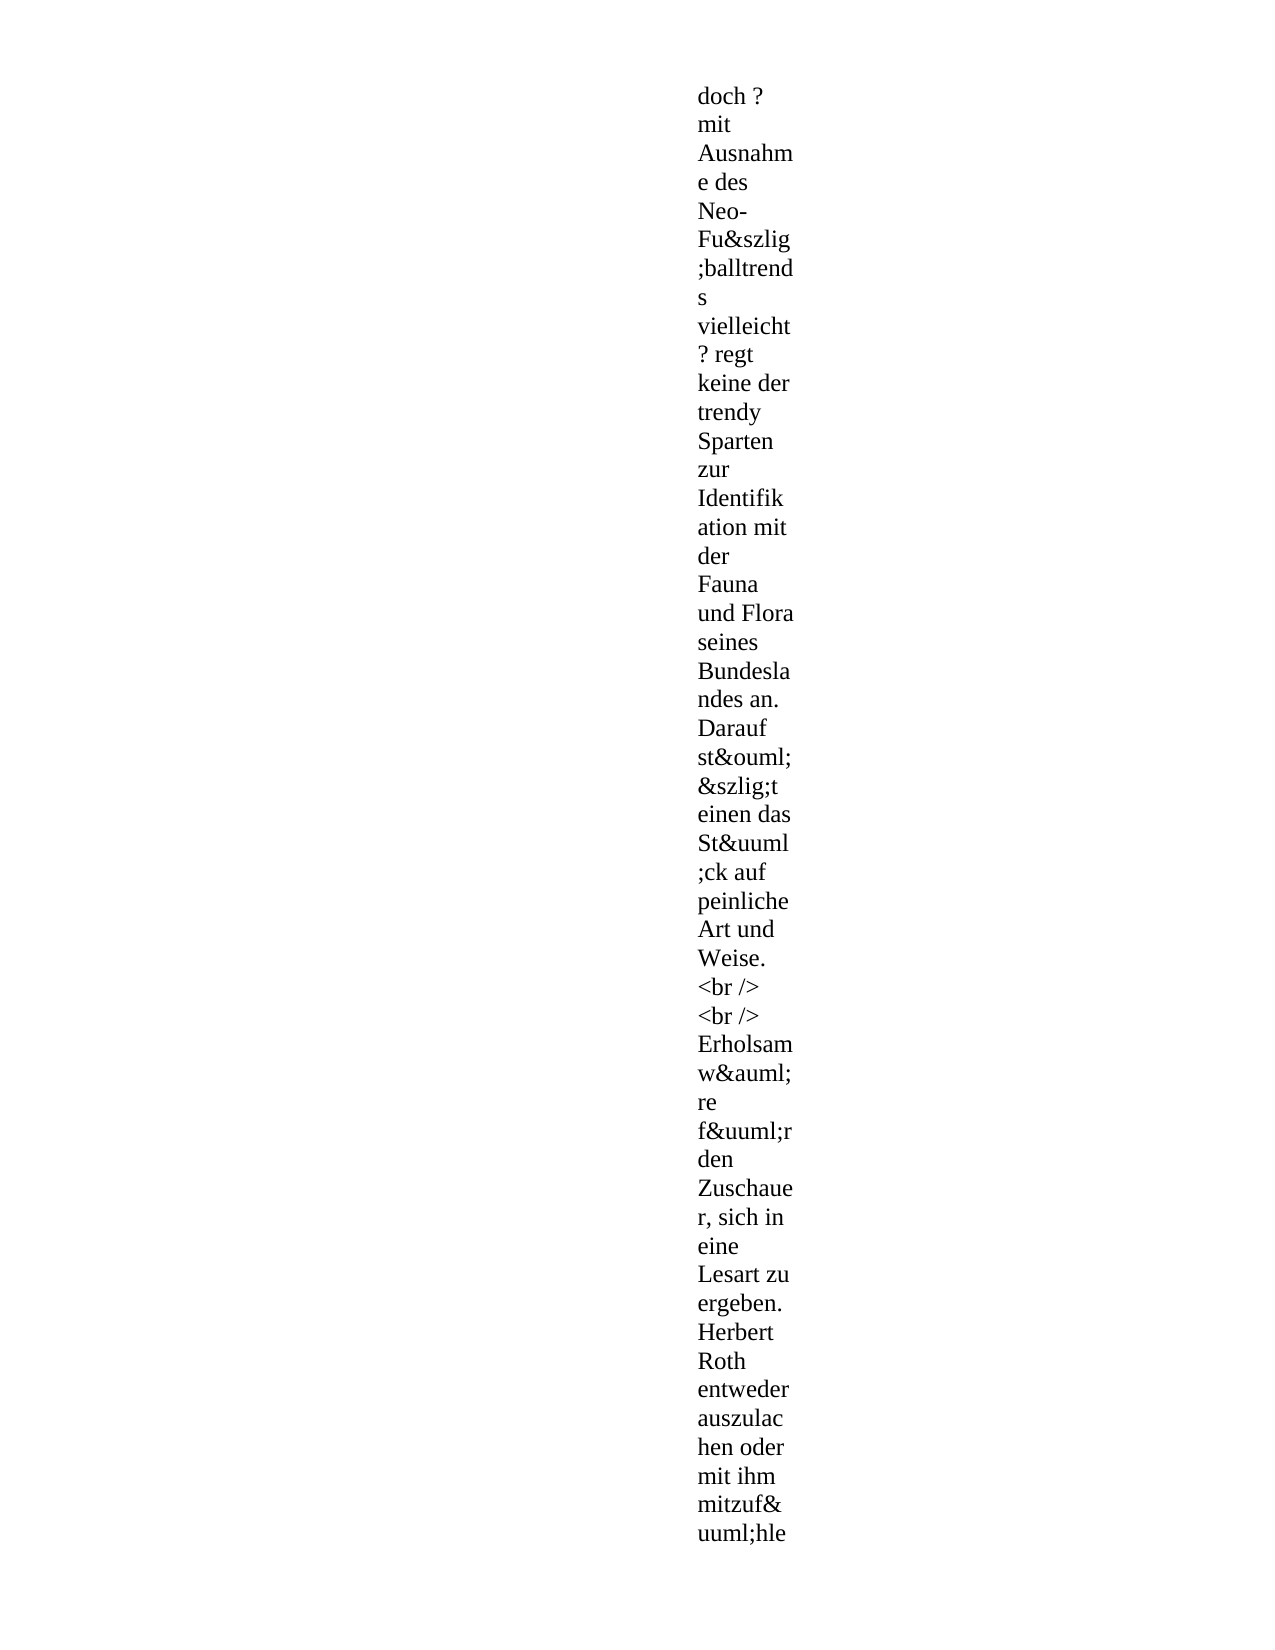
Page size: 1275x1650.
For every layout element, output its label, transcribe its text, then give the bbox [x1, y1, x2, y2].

table_cell [150, 75, 258, 1553]
table_cell doch ? mit Ausnahme des Neo-Fu&szlig;balltrends vielleicht ? regt keine der trendy Sparten zur Identifikation mit der Fauna und Flora seines Bundeslandes an. Darauf st&ouml;&szlig;t einen das St&uuml;ck auf peinliche Art und Weise. <br /> <br /> Erholsam w&auml;re f&uuml;r den Zuschauer, sich in eine Lesart zu ergeben. Herbert Roth entweder auszulachen oder mit ihm mitzuf&uuml;hle [692, 75, 800, 1553]
table_cell [475, 75, 583, 1553]
table_cell [583, 75, 692, 1553]
table_cell [258, 75, 367, 1553]
table_cell [367, 75, 475, 1553]
table_cell [1017, 75, 1125, 1553]
table_cell [800, 75, 908, 1553]
table_cell [908, 75, 1017, 1553]
